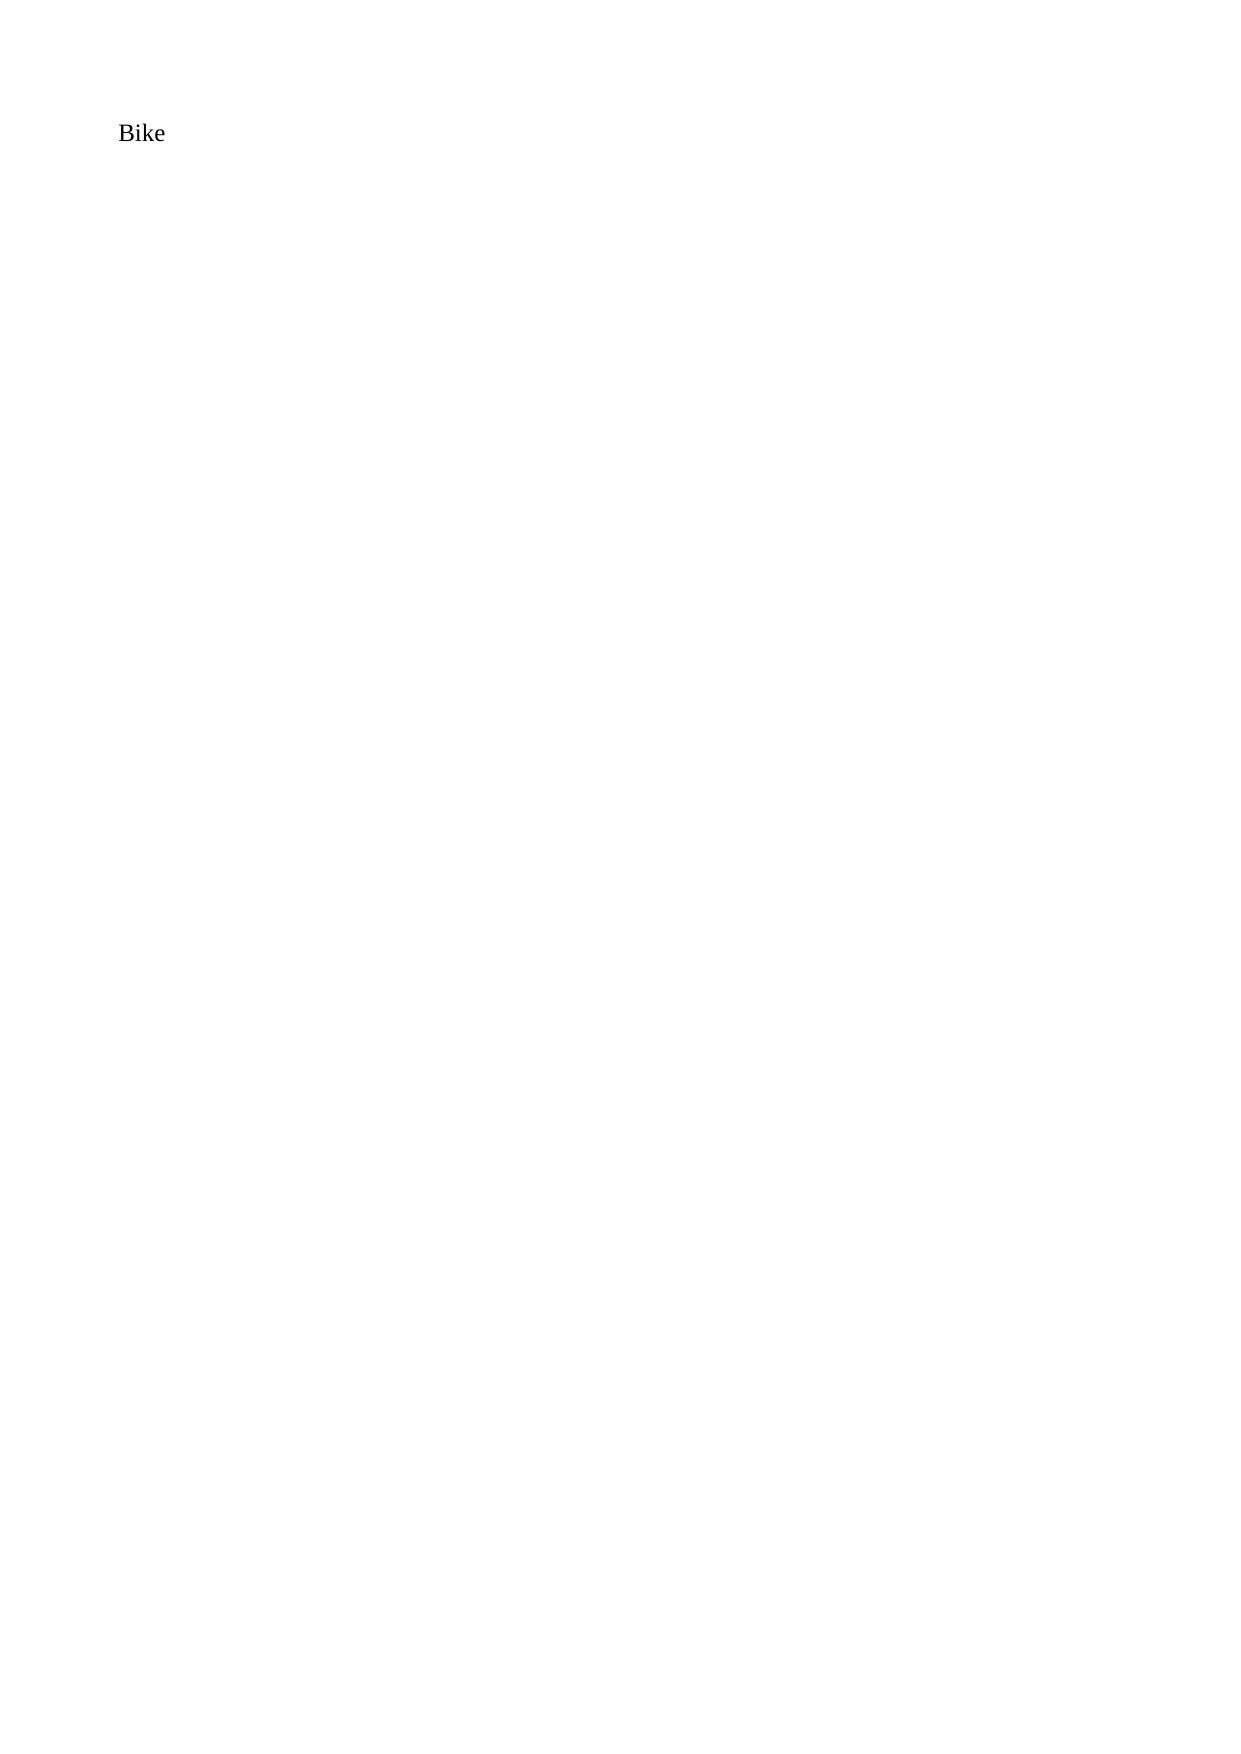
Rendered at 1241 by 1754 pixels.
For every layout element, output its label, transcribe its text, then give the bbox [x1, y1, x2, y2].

text Bike [118, 118, 1122, 147]
